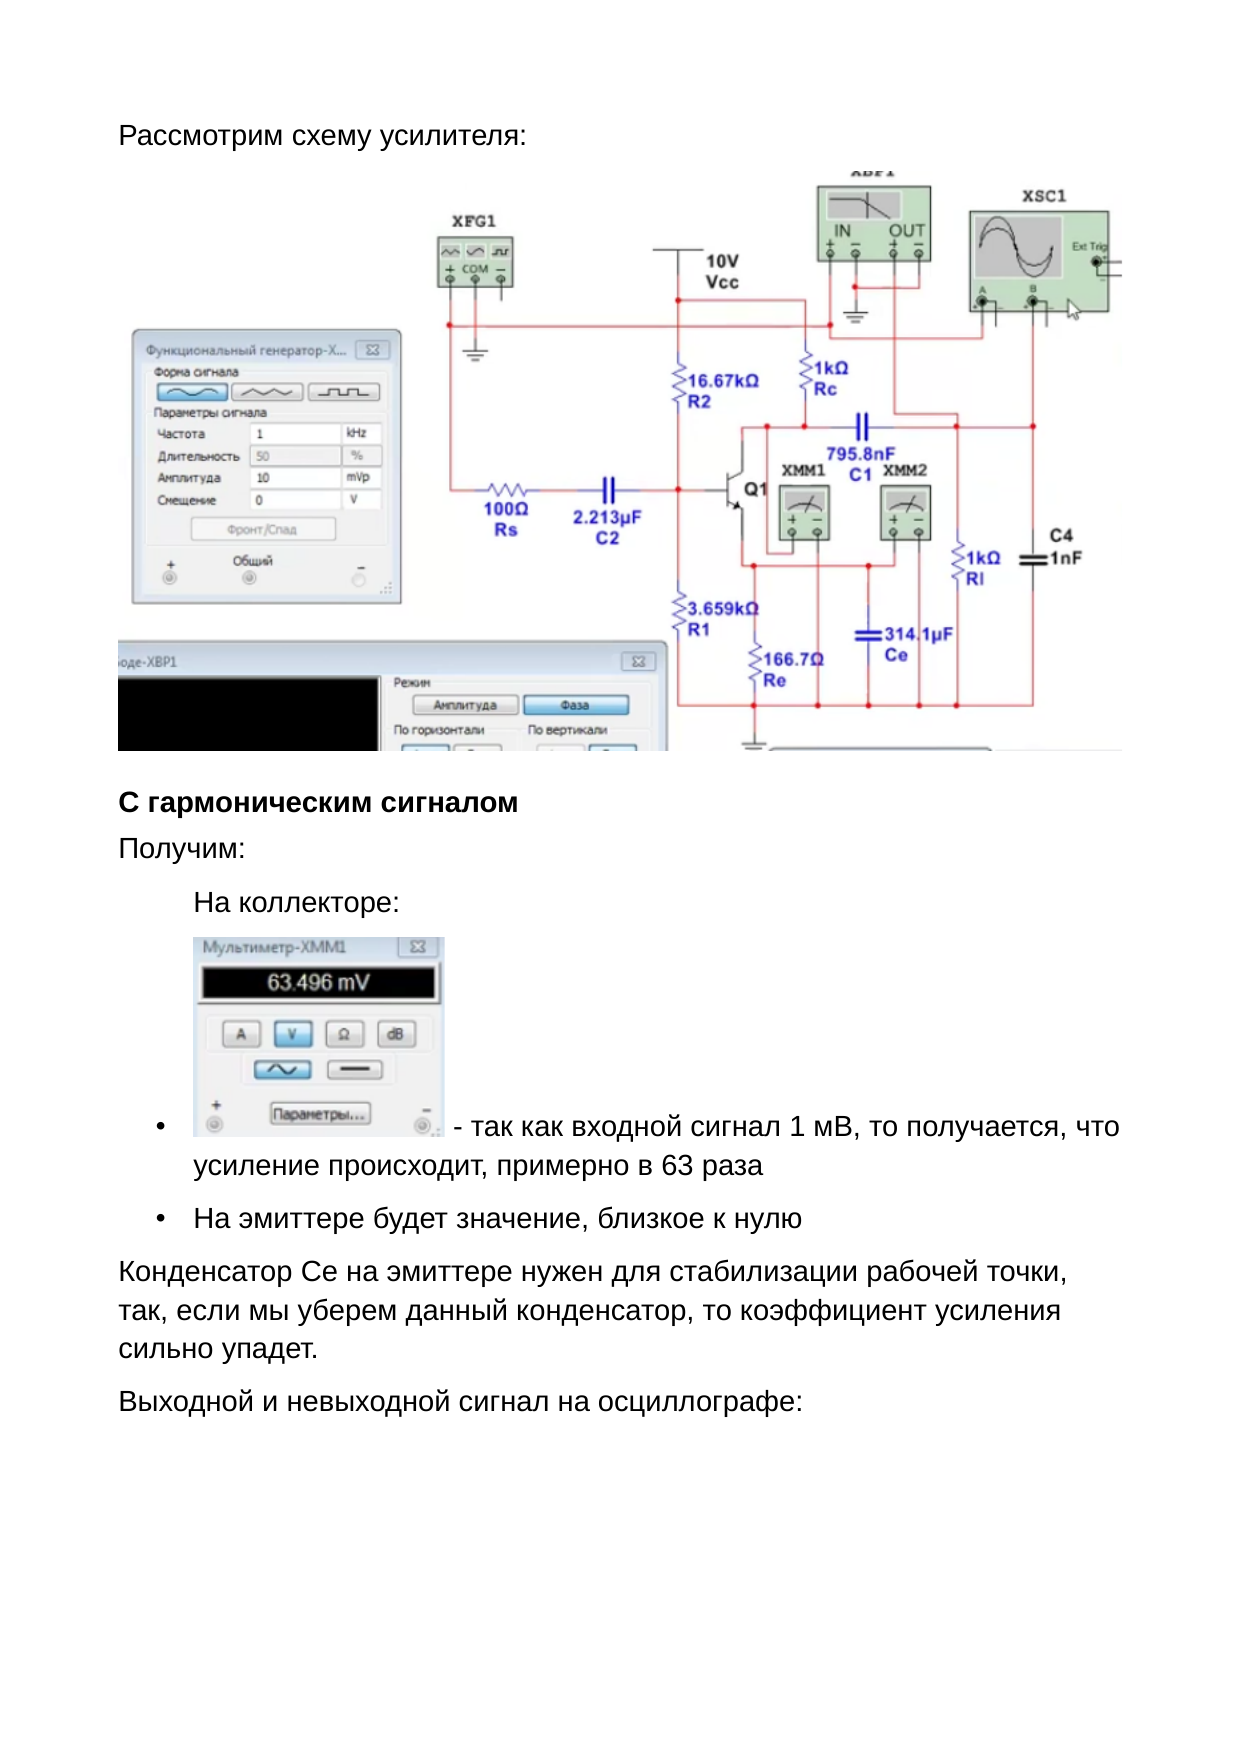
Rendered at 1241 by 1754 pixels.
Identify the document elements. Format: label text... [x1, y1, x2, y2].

picture [193, 937, 445, 1137]
text Выходной и невыходной сигнал на осциллографе: [118, 1384, 1122, 1418]
picture [118, 171, 1123, 751]
text Рассмотрим схему усилителя: [118, 118, 1122, 152]
list На коллекторе: [156, 884, 1122, 918]
list На эмиттере будет значение, близкое к нулю [156, 1201, 1122, 1234]
text Конденсатор Ce на эмиттере нужен для стабилизации рабочей точки, так, если мы уберем данный конденсатор, то коэффициент усиления сильно упадет. [118, 1254, 1122, 1364]
list - так как входной сигнал 1 мВ, то получается, что усиление происходит, примерно в 63 раза [156, 938, 1122, 1181]
subtitle С гармоническим сигналом [118, 785, 1122, 819]
text Получим: [118, 831, 1122, 865]
